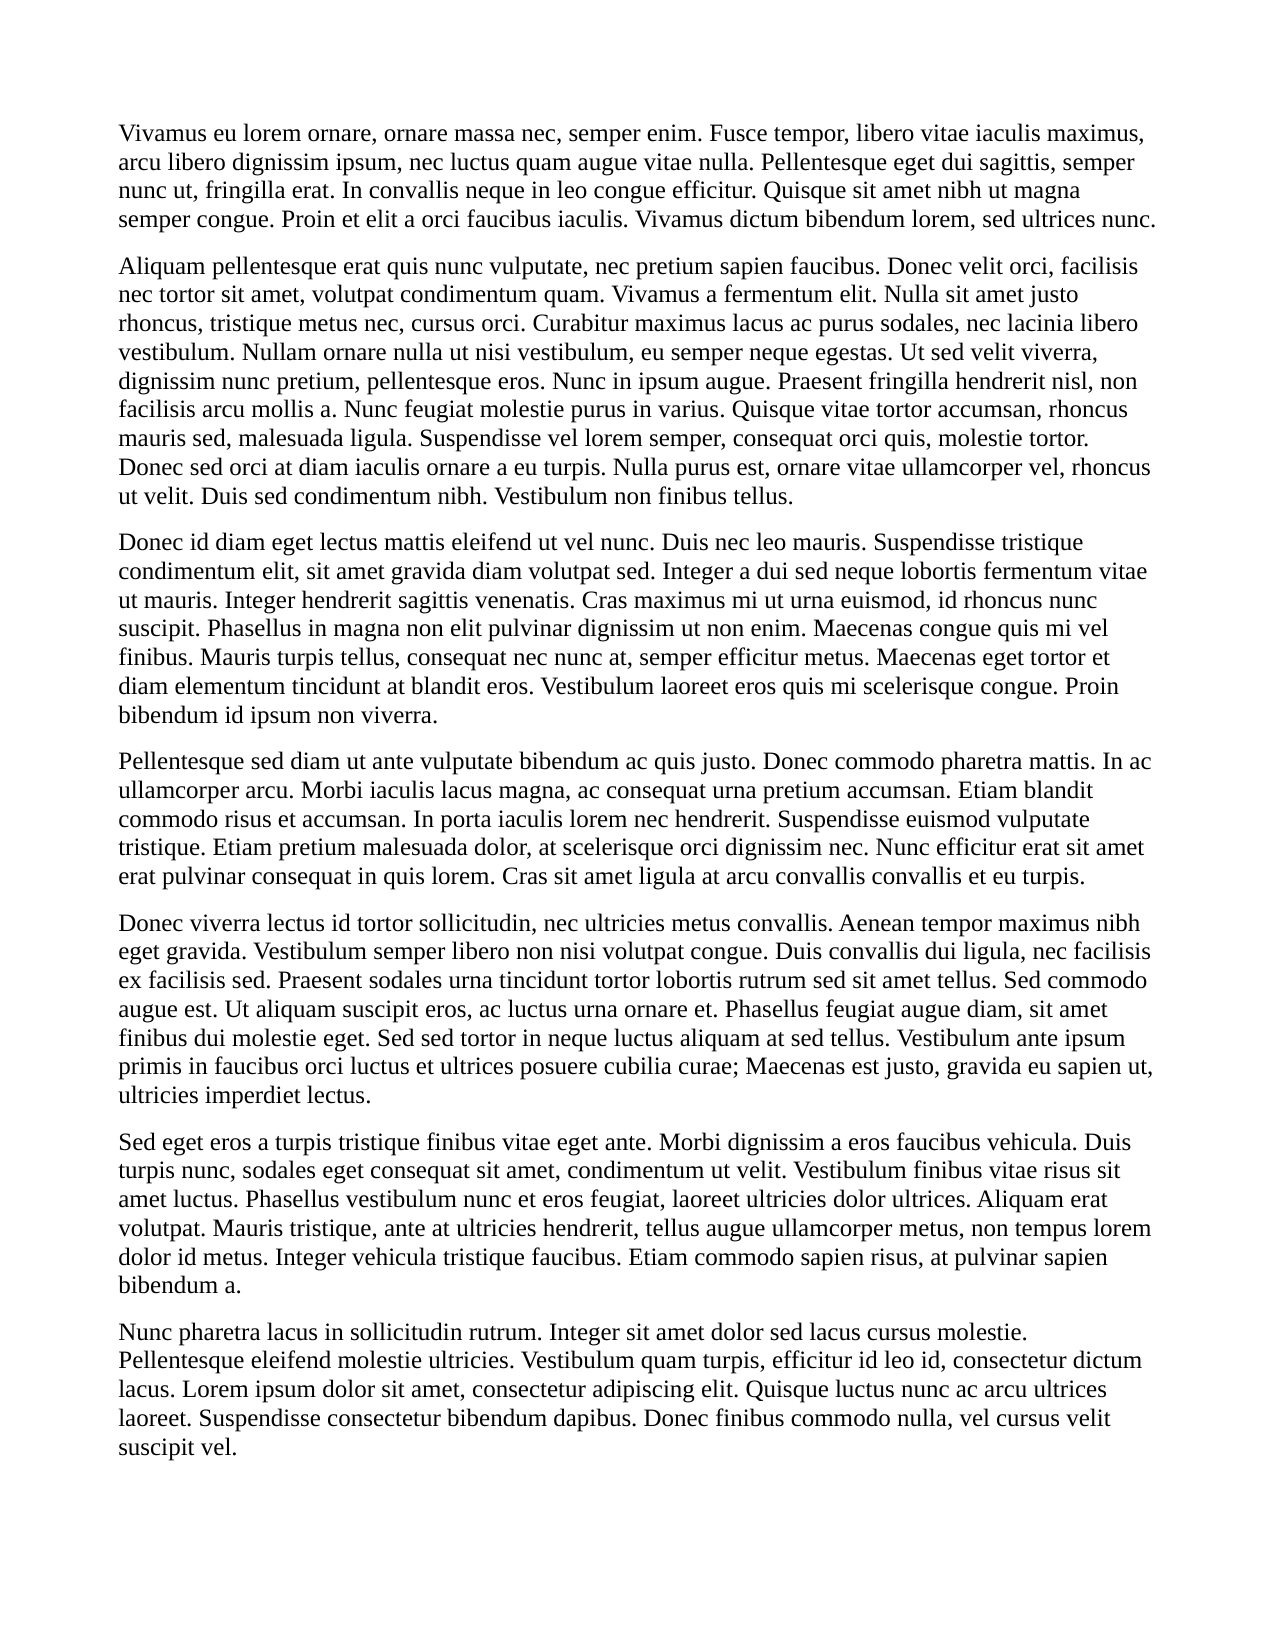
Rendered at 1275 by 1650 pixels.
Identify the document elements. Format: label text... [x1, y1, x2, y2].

text Donec id diam eget lectus mattis eleifend ut vel nunc. Duis nec leo mauris. Suspendisse tristique condimentum elit, sit amet gravida diam volutpat sed. Integer a dui sed neque lobortis fermentum vitae ut mauris. Integer hendrerit sagittis venenatis. Cras maximus mi ut urna euismod, id rhoncus nunc suscipit. Phasellus in magna non elit pulvinar dignissim ut non enim. Maecenas congue quis mi vel finibus. Mauris turpis tellus, consequat nec nunc at, semper efficitur metus. Maecenas eget tortor et diam elementum tincidunt at blandit eros. Vestibulum laoreet eros quis mi scelerisque congue. Proin bibendum id ipsum non viverra. [118, 527, 1157, 728]
text Aliquam pellentesque erat quis nunc vulputate, nec pretium sapien faucibus. Donec velit orci, facilisis nec tortor sit amet, volutpat condimentum quam. Vivamus a fermentum elit. Nulla sit amet justo rhoncus, tristique metus nec, cursus orci. Curabitur maximus lacus ac purus sodales, nec lacinia libero vestibulum. Nullam ornare nulla ut nisi vestibulum, eu semper neque egestas. Ut sed velit viverra, dignissim nunc pretium, pellentesque eros. Nunc in ipsum augue. Praesent fringilla hendrerit nisl, non facilisis arcu mollis a. Nunc feugiat molestie purus in varius. Quisque vitae tortor accumsan, rhoncus mauris sed, malesuada ligula. Suspendisse vel lorem semper, consequat orci quis, molestie tortor. Donec sed orci at diam iaculis ornare a eu turpis. Nulla purus est, ornare vitae ullamcorper vel, rhoncus ut velit. Duis sed condimentum nibh. Vestibulum non finibus tellus. [118, 251, 1157, 509]
text Donec viverra lectus id tortor sollicitudin, nec ultricies metus convallis. Aenean tempor maximus nibh eget gravida. Vestibulum semper libero non nisi volutpat congue. Duis convallis dui ligula, nec facilisis ex facilisis sed. Praesent sodales urna tincidunt tortor lobortis rutrum sed sit amet tellus. Sed commodo augue est. Ut aliquam suscipit eros, ac luctus urna ornare et. Phasellus feugiat augue diam, sit amet finibus dui molestie eget. Sed sed tortor in neque luctus aliquam at sed tellus. Vestibulum ante ipsum primis in faucibus orci luctus et ultrices posuere cubilia curae; Maecenas est justo, gravida eu sapien ut, ultricies imperdiet lectus. [118, 908, 1157, 1109]
text Nunc pharetra lacus in sollicitudin rutrum. Integer sit amet dolor sed lacus cursus molestie. Pellentesque eleifend molestie ultricies. Vestibulum quam turpis, efficitur id leo id, consectetur dictum lacus. Lorem ipsum dolor sit amet, consectetur adipiscing elit. Quisque luctus nunc ac arcu ultrices laoreet. Suspendisse consectetur bibendum dapibus. Donec finibus commodo nulla, vel cursus velit suscipit vel. [118, 1317, 1157, 1461]
text Vivamus eu lorem ornare, ornare massa nec, semper enim. Fusce tempor, libero vitae iaculis maximus, arcu libero dignissim ipsum, nec luctus quam augue vitae nulla. Pellentesque eget dui sagittis, semper nunc ut, fringilla erat. In convallis neque in leo congue efficitur. Quisque sit amet nibh ut magna semper congue. Proin et elit a orci faucibus iaculis. Vivamus dictum bibendum lorem, sed ultrices nunc. [118, 118, 1157, 233]
text Pellentesque sed diam ut ante vulputate bibendum ac quis justo. Donec commodo pharetra mattis. In ac ullamcorper arcu. Morbi iaculis lacus magna, ac consequat urna pretium accumsan. Etiam blandit commodo risus et accumsan. In porta iaculis lorem nec hendrerit. Suspendisse euismod vulputate tristique. Etiam pretium malesuada dolor, at scelerisque orci dignissim nec. Nunc efficitur erat sit amet erat pulvinar consequat in quis lorem. Cras sit amet ligula at arcu convallis convallis et eu turpis. [118, 746, 1157, 890]
text Sed eget eros a turpis tristique finibus vitae eget ante. Morbi dignissim a eros faucibus vehicula. Duis turpis nunc, sodales eget consequat sit amet, condimentum ut velit. Vestibulum finibus vitae risus sit amet luctus. Phasellus vestibulum nunc et eros feugiat, laoreet ultricies dolor ultrices. Aliquam erat volutpat. Mauris tristique, ante at ultricies hendrerit, tellus augue ullamcorper metus, non tempus lorem dolor id metus. Integer vehicula tristique faucibus. Etiam commodo sapien risus, at pulvinar sapien bibendum a. [118, 1127, 1157, 1299]
